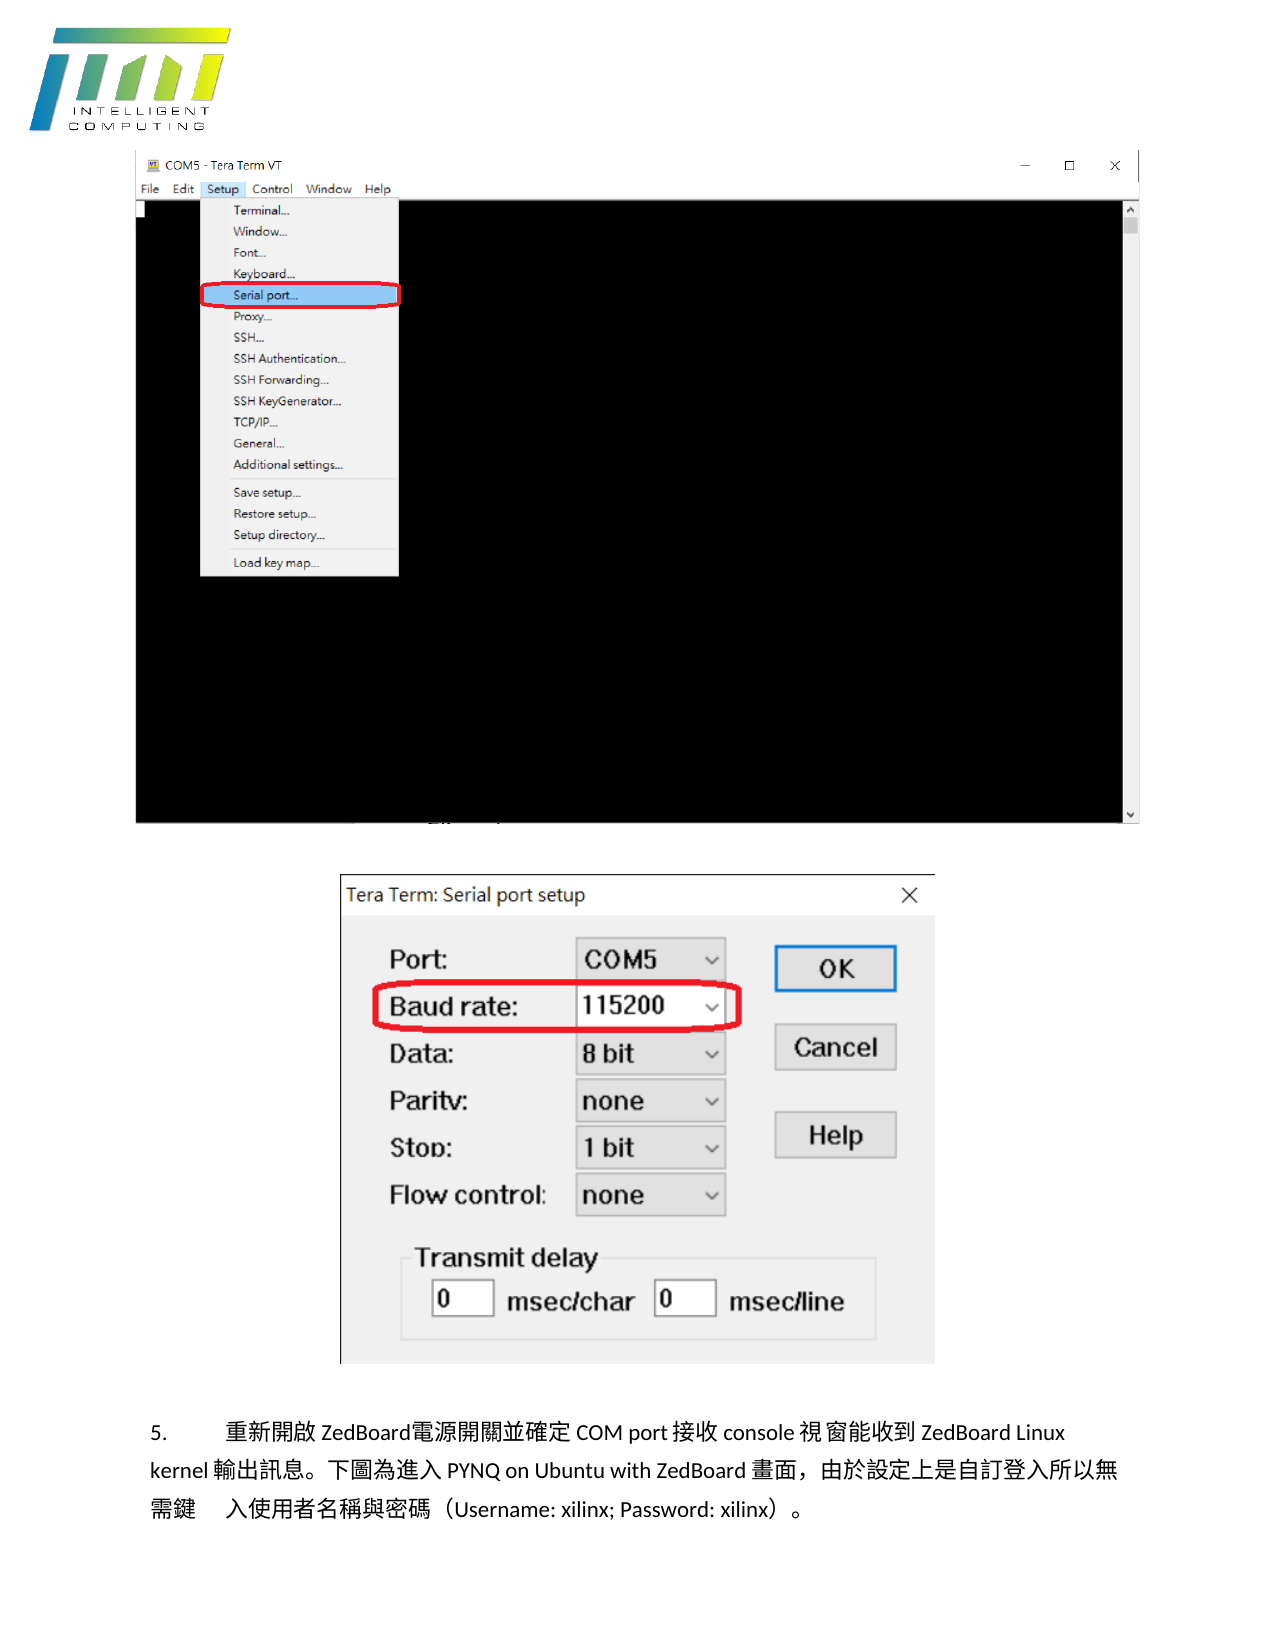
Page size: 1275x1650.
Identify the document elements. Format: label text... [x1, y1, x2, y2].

text 5. 重新開啟ZedBoard​電源開關並確定COM port接收console視 窗能收到ZedBoard Linux kernel輸出訊息。下圖為進入PYNQ on Ubuntu with ZedBoard畫面，由於設定上是自訂登入所以無需鍵 入使用者名稱與密碼（Username: xilinx; Password: xilinx）。 [150, 1414, 1125, 1524]
